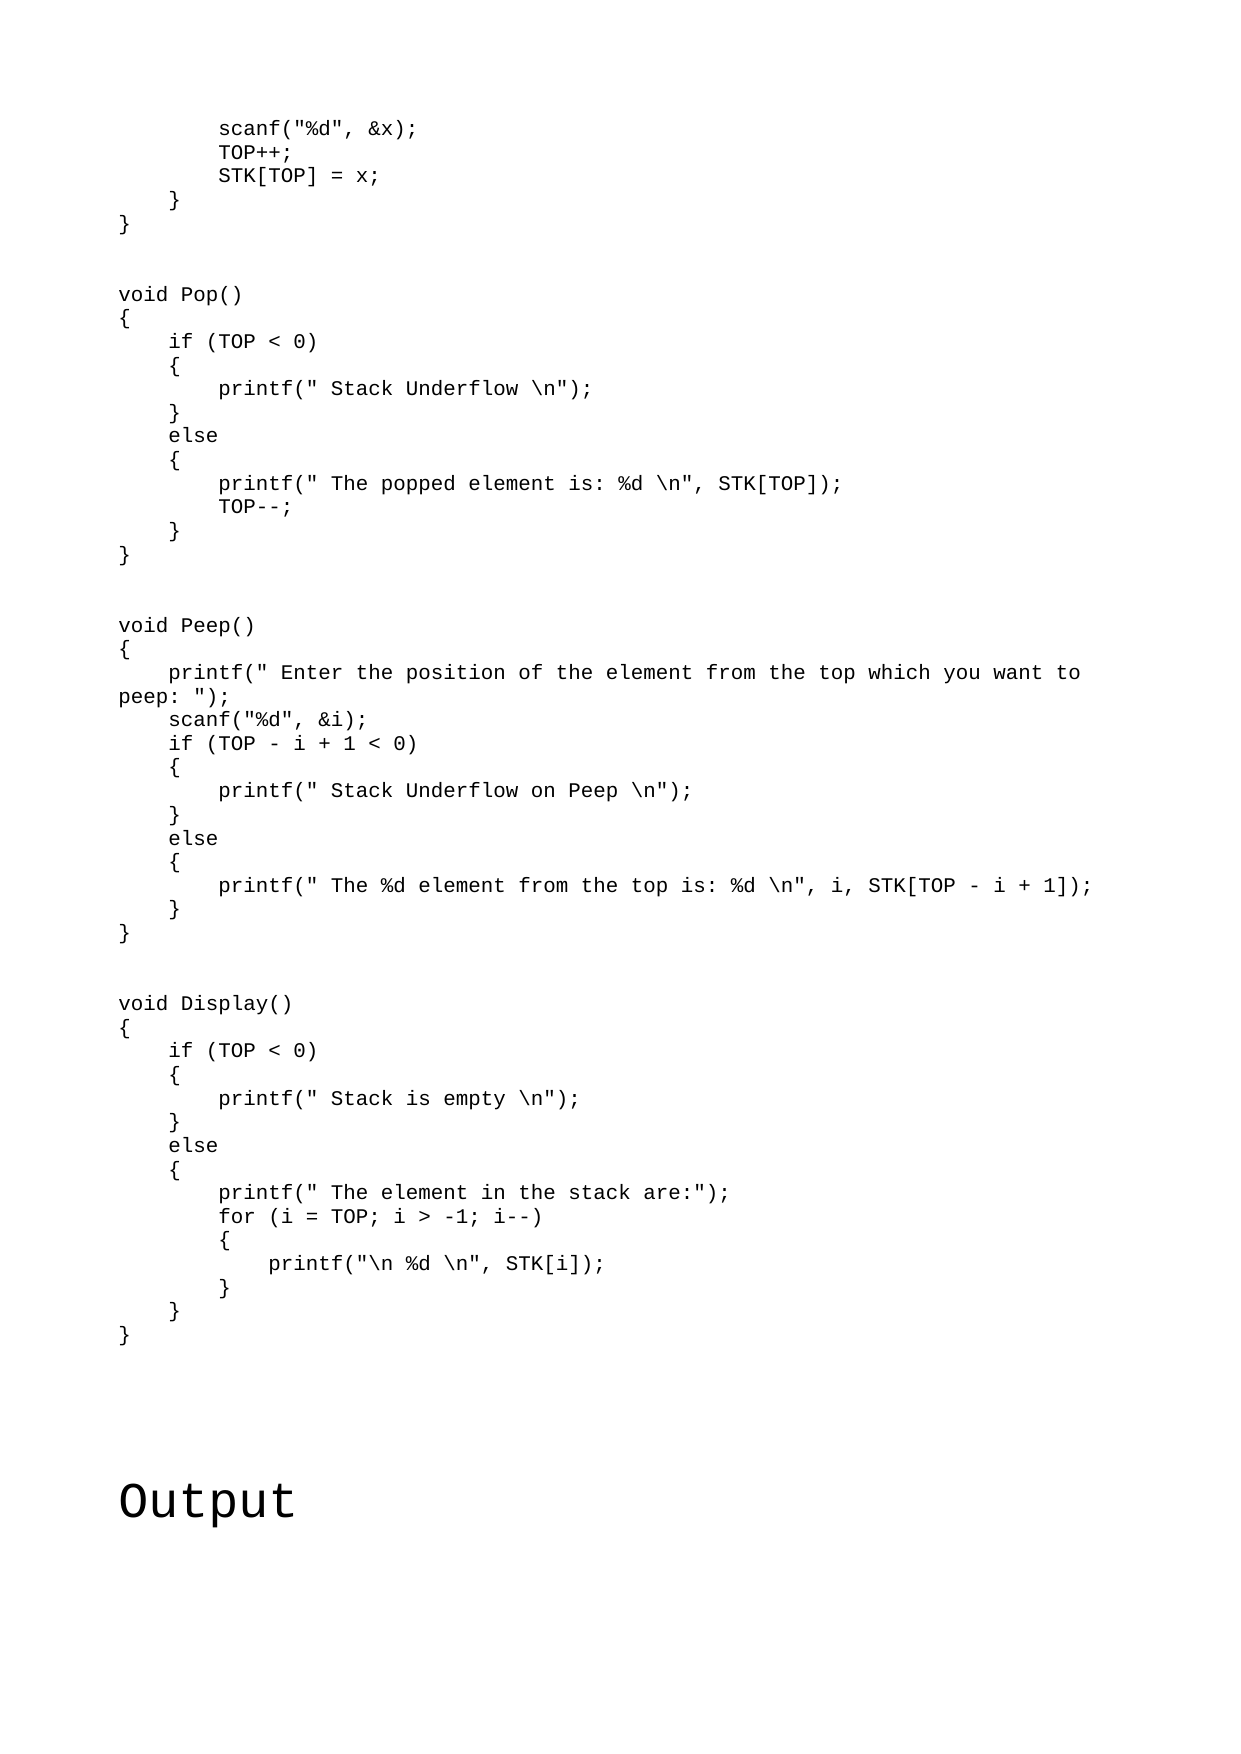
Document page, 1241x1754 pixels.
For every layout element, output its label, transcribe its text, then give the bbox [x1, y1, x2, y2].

text scanf("%d", &i); [118, 709, 1122, 733]
text { [118, 1017, 1122, 1040]
text TOP--; [118, 496, 1122, 520]
text } [118, 922, 1122, 946]
text scanf("%d", &x); [118, 118, 1122, 142]
text { [118, 449, 1122, 473]
text TOP++; [118, 142, 1122, 165]
text { [118, 307, 1122, 331]
text { [118, 757, 1122, 780]
text printf(" Enter the position of the element from the top which you want to peep: "); [118, 662, 1122, 709]
text if (TOP - i + 1 < 0) [118, 733, 1122, 757]
text printf(" The popped element is: %d \n", STK[TOP]); [118, 473, 1122, 496]
text printf("\n %d \n", STK[i]); [118, 1253, 1122, 1277]
text } [118, 213, 1122, 236]
text void Display() [118, 993, 1122, 1017]
text } [118, 1324, 1122, 1348]
text STK[TOP] = x; [118, 165, 1122, 189]
text } [118, 189, 1122, 213]
text Output [118, 1475, 1122, 1532]
text { [118, 1064, 1122, 1088]
text for (i = TOP; i > -1; i--) [118, 1206, 1122, 1229]
text printf(" Stack Underflow \n"); [118, 378, 1122, 402]
text printf(" Stack Underflow on Peep \n"); [118, 780, 1122, 804]
text { [118, 354, 1122, 378]
text } [118, 1111, 1122, 1135]
text } [118, 520, 1122, 544]
text } [118, 402, 1122, 426]
text else [118, 827, 1122, 851]
text printf(" Stack is empty \n"); [118, 1088, 1122, 1111]
text { [118, 851, 1122, 875]
text if (TOP < 0) [118, 331, 1122, 354]
text if (TOP < 0) [118, 1040, 1122, 1064]
text printf(" The %d element from the top is: %d \n", i, STK[TOP - i + 1]); [118, 875, 1122, 898]
text } [118, 804, 1122, 827]
text void Pop() [118, 284, 1122, 307]
text void Peep() [118, 615, 1122, 638]
text } [118, 898, 1122, 922]
text { [118, 1229, 1122, 1253]
text } [118, 1300, 1122, 1324]
text { [118, 638, 1122, 662]
text } [118, 1277, 1122, 1300]
text } [118, 544, 1122, 567]
text else [118, 1135, 1122, 1158]
text printf(" The element in the stack are:"); [118, 1182, 1122, 1206]
text else [118, 426, 1122, 449]
text { [118, 1158, 1122, 1182]
